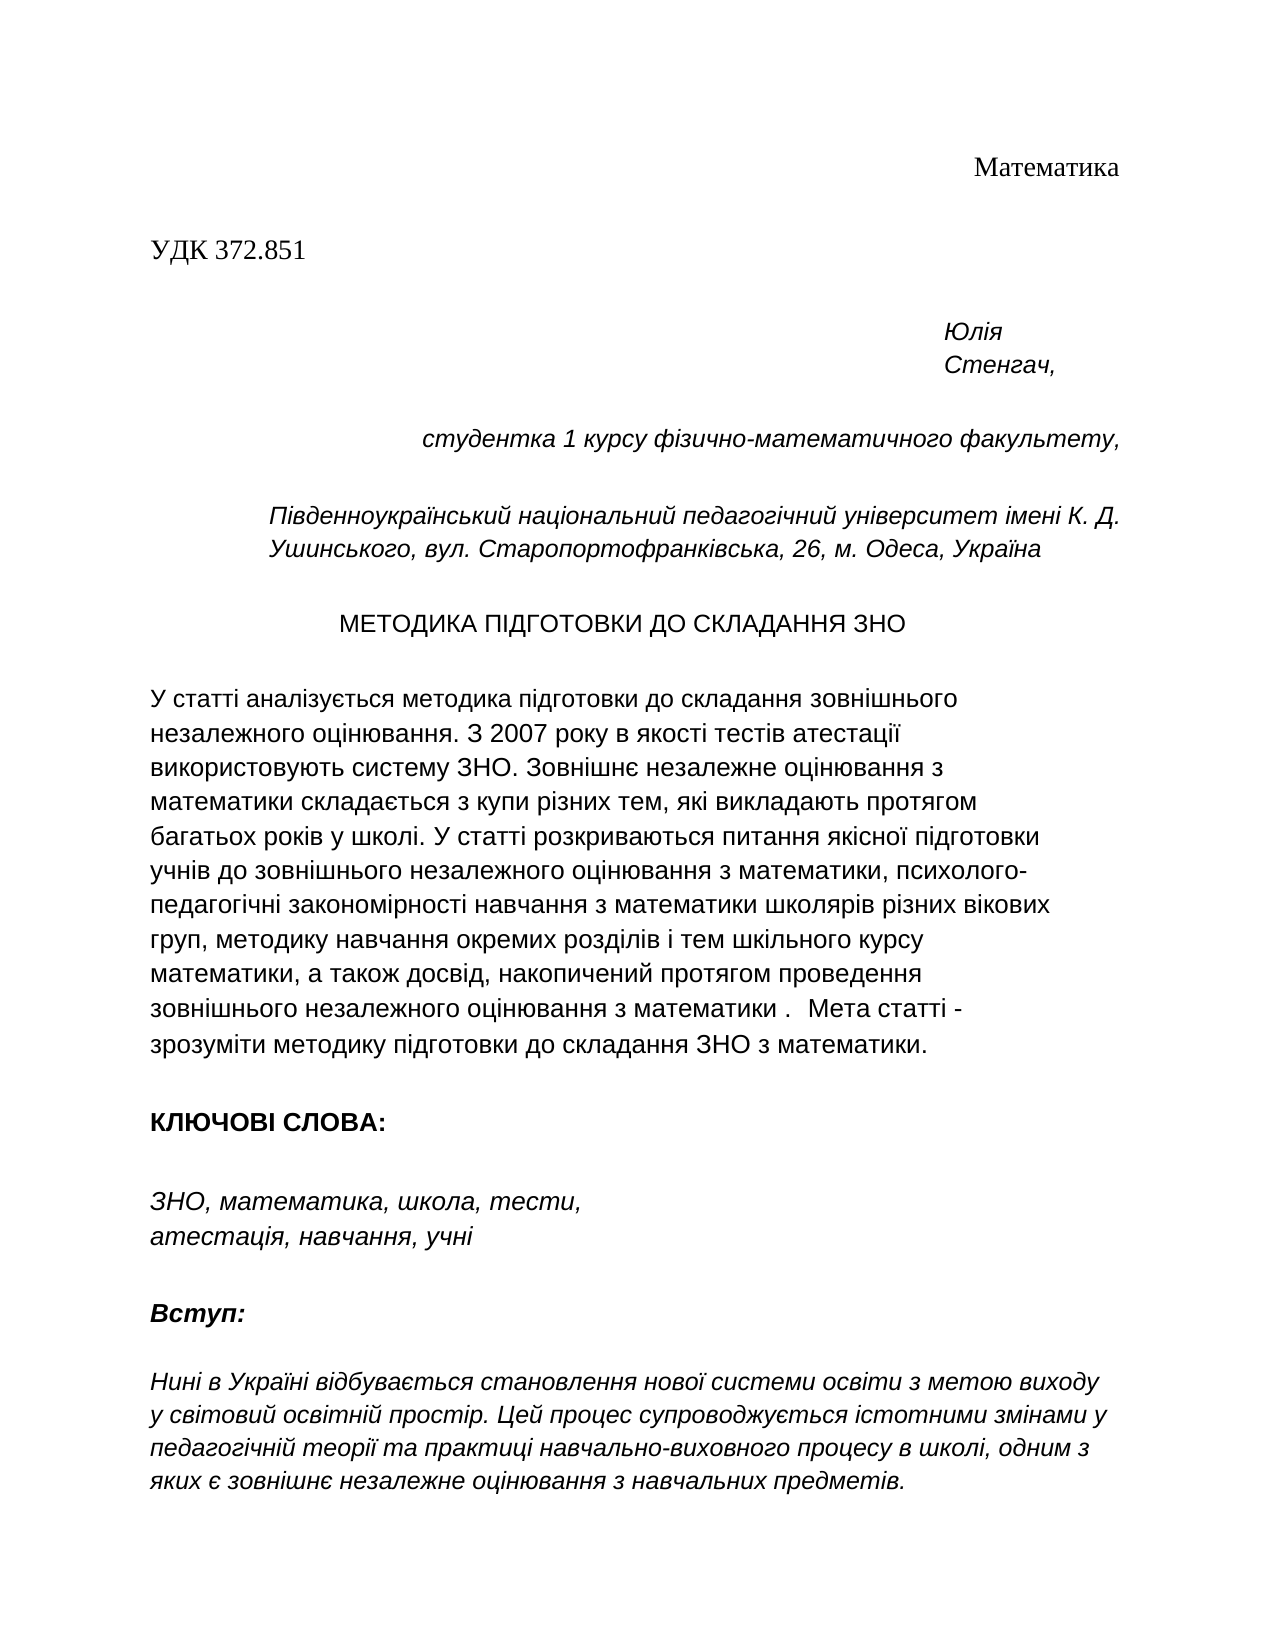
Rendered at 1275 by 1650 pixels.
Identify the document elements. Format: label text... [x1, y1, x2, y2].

text УДК 372.851 [150, 233, 312, 266]
text Юлія Стенгач, [944, 317, 1122, 379]
text Південноукраїнський національний педагогічний університет імені К. Д. Ушинського, вул. Старопортофранківська, 26, м. Одеса, Україна [269, 501, 1122, 562]
text Нині в Україні відбувається становлення нової системи освіти з метою виходу у світовий освітній простір. Цей процес супроводжується істотними змінами у педагогічній теорії та практиці навчально-виховного процесу в школі, одним з яких є зовнішнє незалежне оцінювання з навчальних предметів. [150, 1367, 1119, 1495]
text КЛЮЧОВІ СЛОВА: [150, 1107, 396, 1137]
text У статті аналізується методика підготовки до складання ​зовнішнього незалежного оцінювання. З 2007 року в якості тестів атестації використовують систему ЗНО. Зовнішнє незалежне оцінювання з математики складається з купи різних тем, які викладають протягом багатьох років у школі. ​У статті розкриваються питання якісної підготовки учнів до зовнішнього незалежного оцінювання з математики, психолого-педагогічні закономірності навчання з математики школярів різних вікових груп, методику навчання окремих розділів і тем шкільного курсу математики, а також досвід, накопичений протягом проведення зовнішнього незалежного оцінювання з математики .​ ​Мета статті - зрозуміти методику підготовки до складання ЗНО з математики. [150, 683, 1076, 1059]
text Вступ: [150, 1298, 249, 1328]
text МЕТОДИКА ПІДГОТОВКИ ДО СКЛАДАННЯ ЗНО [339, 609, 907, 637]
text студентка 1 курсу фізично-математичного факультету, [422, 424, 1122, 452]
text Математика [973, 150, 1125, 182]
text ЗНО, математика, школа, тести, атестація, навчання, учні [150, 1186, 599, 1251]
